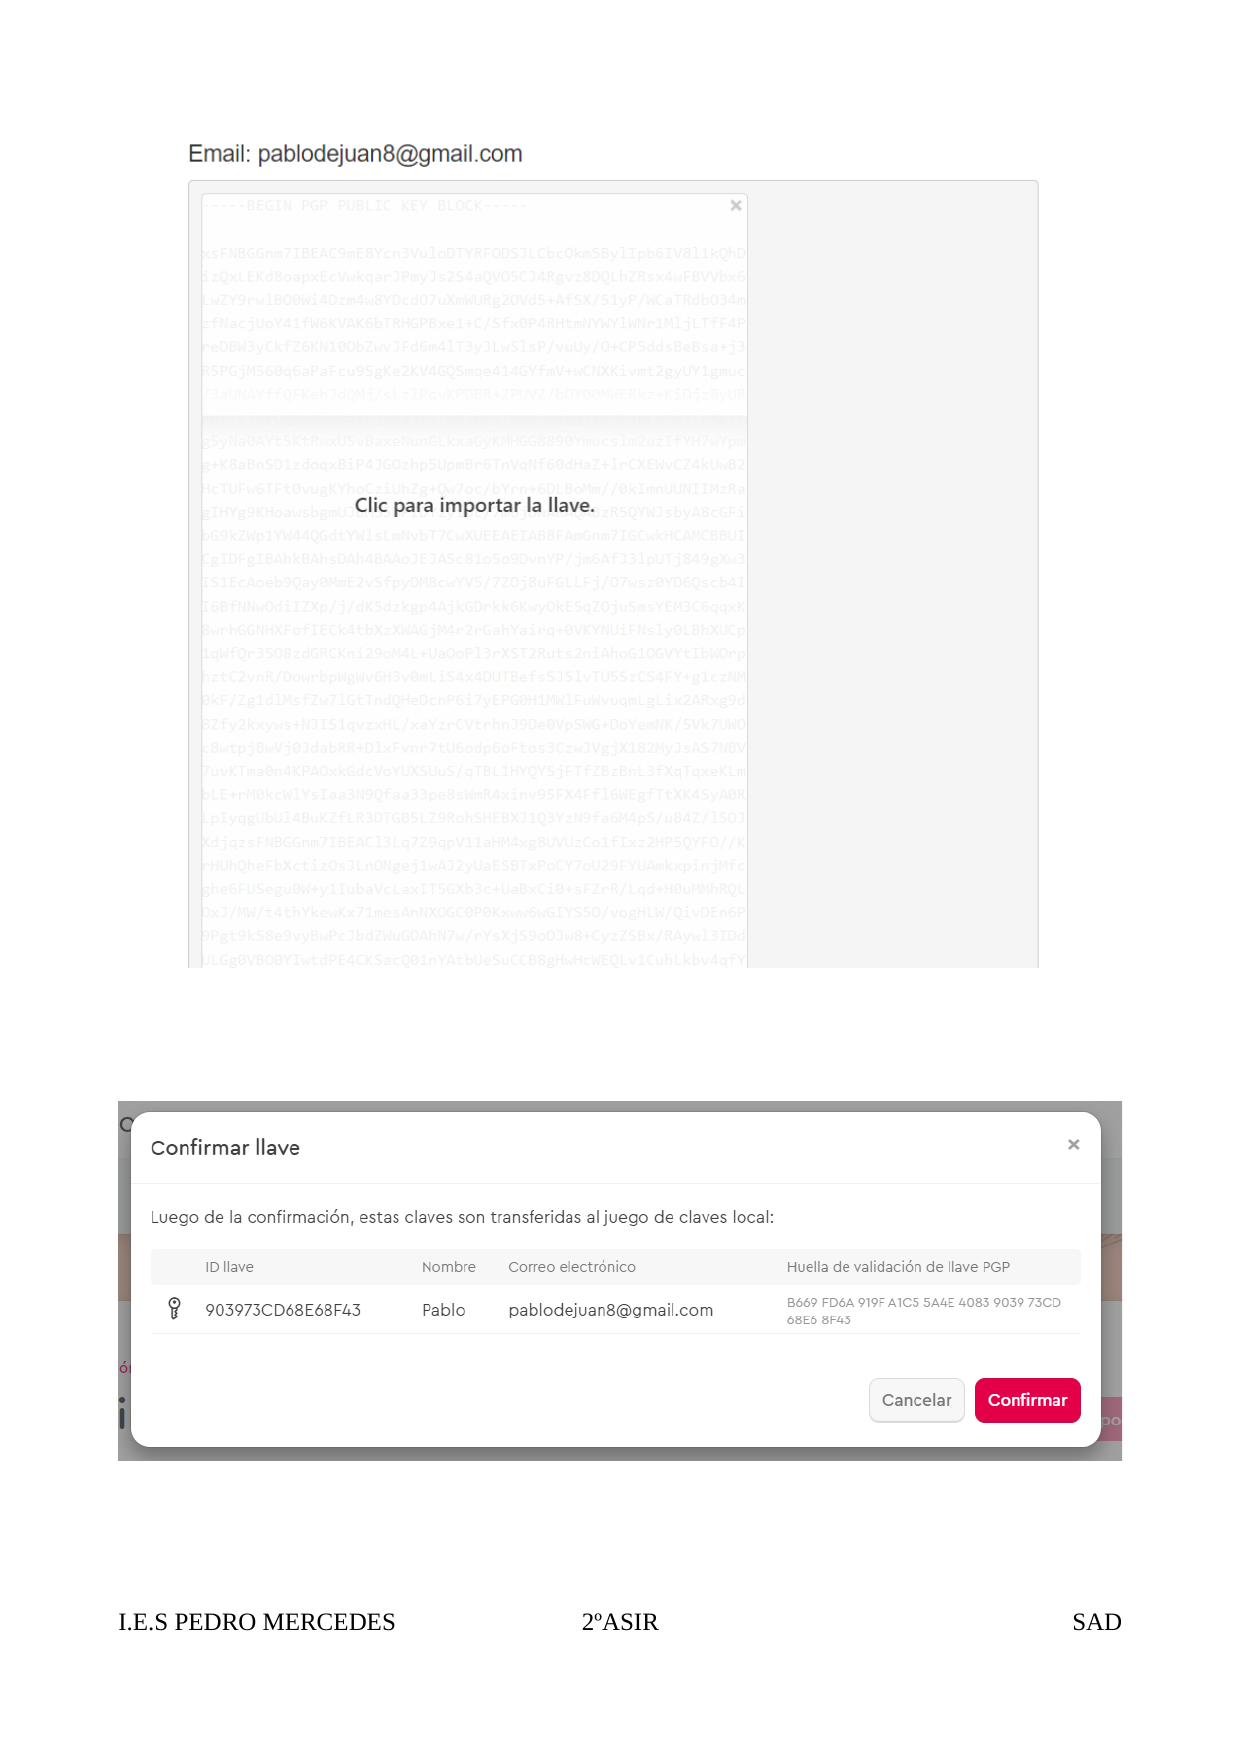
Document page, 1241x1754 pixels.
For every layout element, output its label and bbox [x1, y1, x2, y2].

picture [118, 118, 1123, 968]
picture [118, 1101, 1123, 1461]
